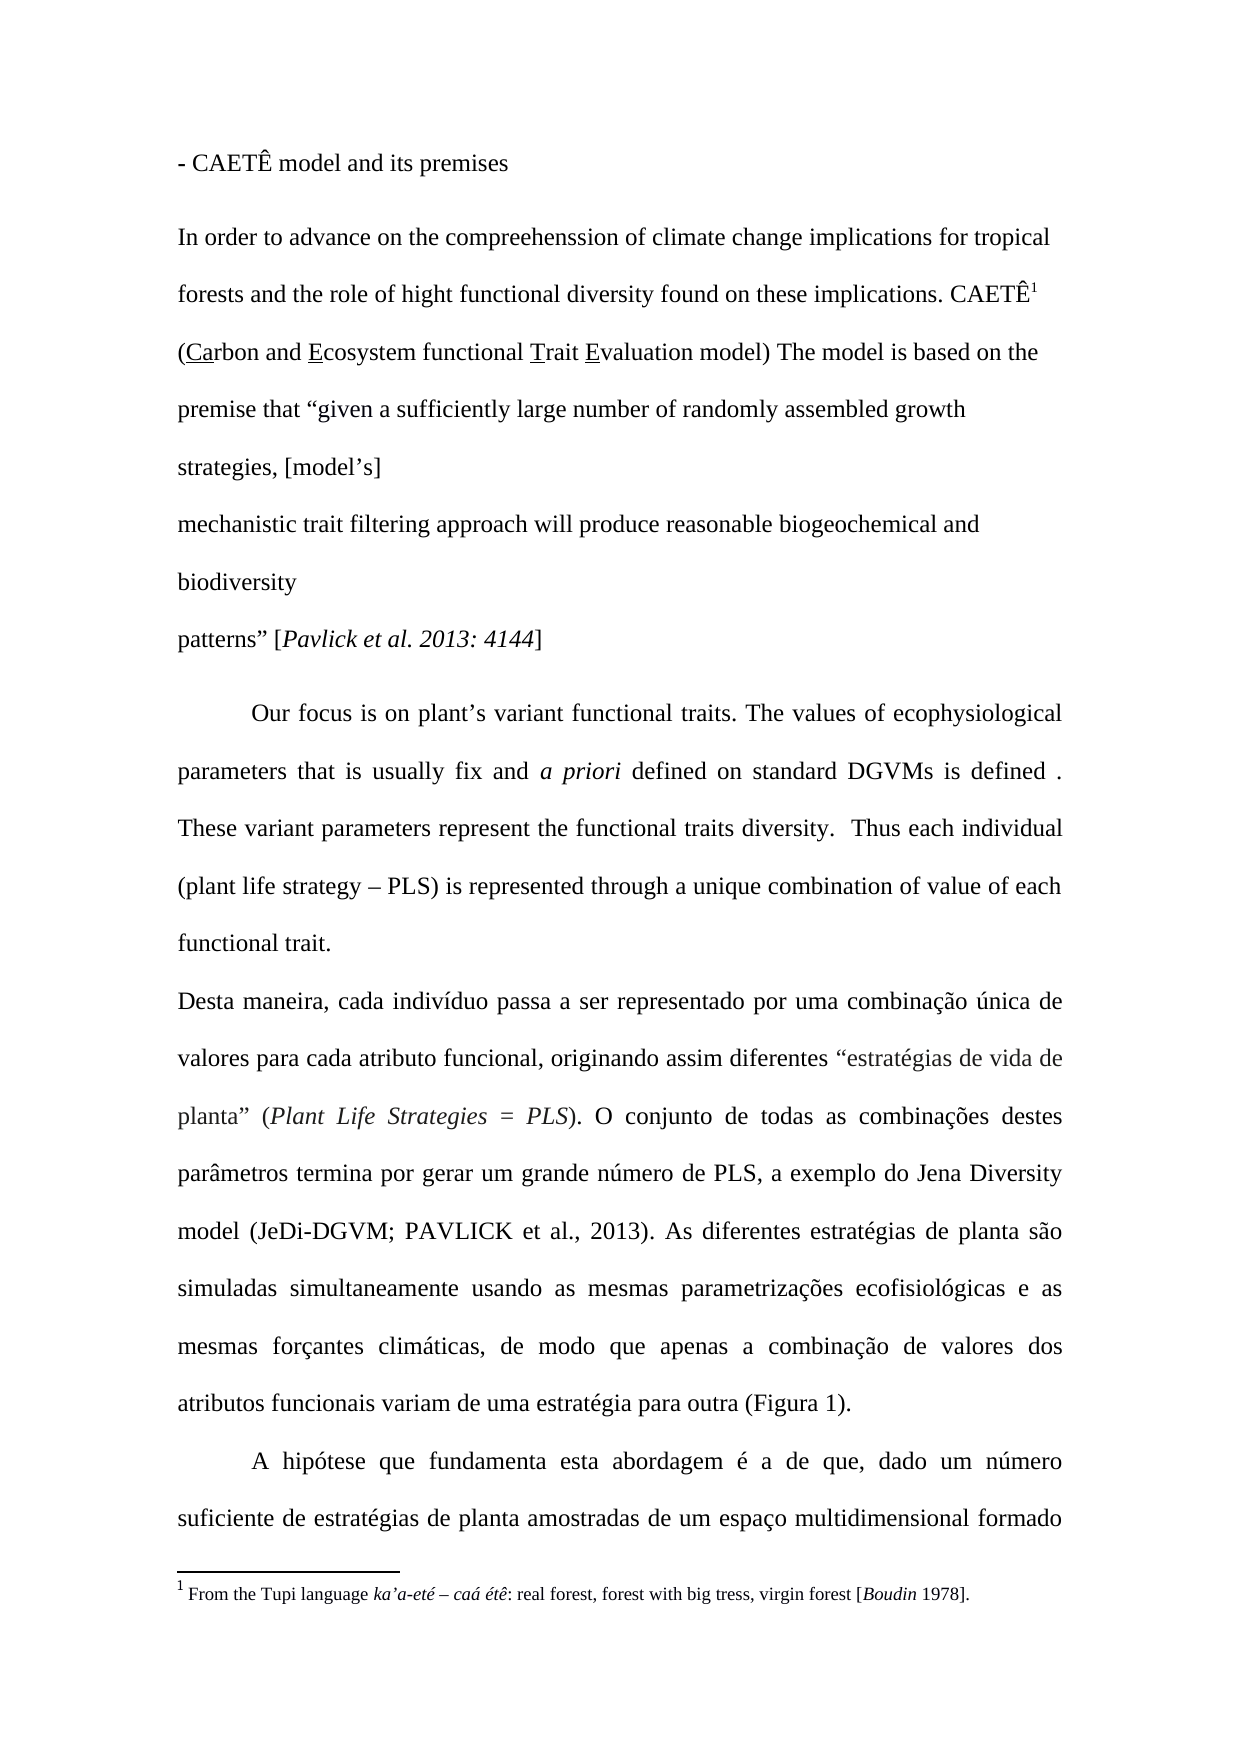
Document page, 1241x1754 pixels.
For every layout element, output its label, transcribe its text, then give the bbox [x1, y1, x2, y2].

text In order to advance on the compreehenssion of climate change implications for tropical forests and the role of hight functional diversity found on these implications. CAETÊ (Carbon and Ecosystem functional Trait Evaluation model) The model is based on the premise that “given a sufficiently large number of randomly assembled growth strategies, [model’s] [177, 222, 1063, 481]
text A hipótese que fundamenta esta abordagem é a de que, dado um número suficiente de estratégias de planta amostradas de um espaço multidimensional formado [177, 1446, 1063, 1532]
text - CAETÊ model and its premises [177, 148, 1063, 176]
text patterns” [Pavlick et al. 2013: 4144] [177, 624, 1063, 653]
text From the Tupi language ka’a-eté – caá étê: real forest, forest with big tress, virgin forest [Boudin 1978]. [177, 1578, 1063, 1606]
text Our focus is on plant’s variant functional traits. The values of ecophysiological parameters that is usually fix and a priori defined on standard DGVMs is defined . These variant parameters represent the functional traits diversity. Thus each individual (plant life strategy – PLS) is represented through a unique combination of value of each functional trait. [177, 698, 1063, 957]
text mechanistic trait filtering approach will produce reasonable biogeochemical and biodiversity [177, 509, 1063, 596]
text Desta maneira, cada indivíduo passa a ser representado por uma combinação única de valores para cada atributo funcional, originando assim diferentes “estratégias de vida de planta” (Plant Life Strategies = PLS). O conjunto de todas as combinações destes parâmetros termina por gerar um grande número de PLS, a exemplo do Jena Diversity model (JeDi-DGVM; PAVLICK et al., 2013). As diferentes estratégias de planta são simuladas simultaneamente usando as mesmas parametrizações ecofisiológicas e as mesmas forçantes climáticas, de modo que apenas a combinação de valores dos atributos funcionais variam de uma estratégia para outra (Figura 1). [177, 986, 1063, 1417]
